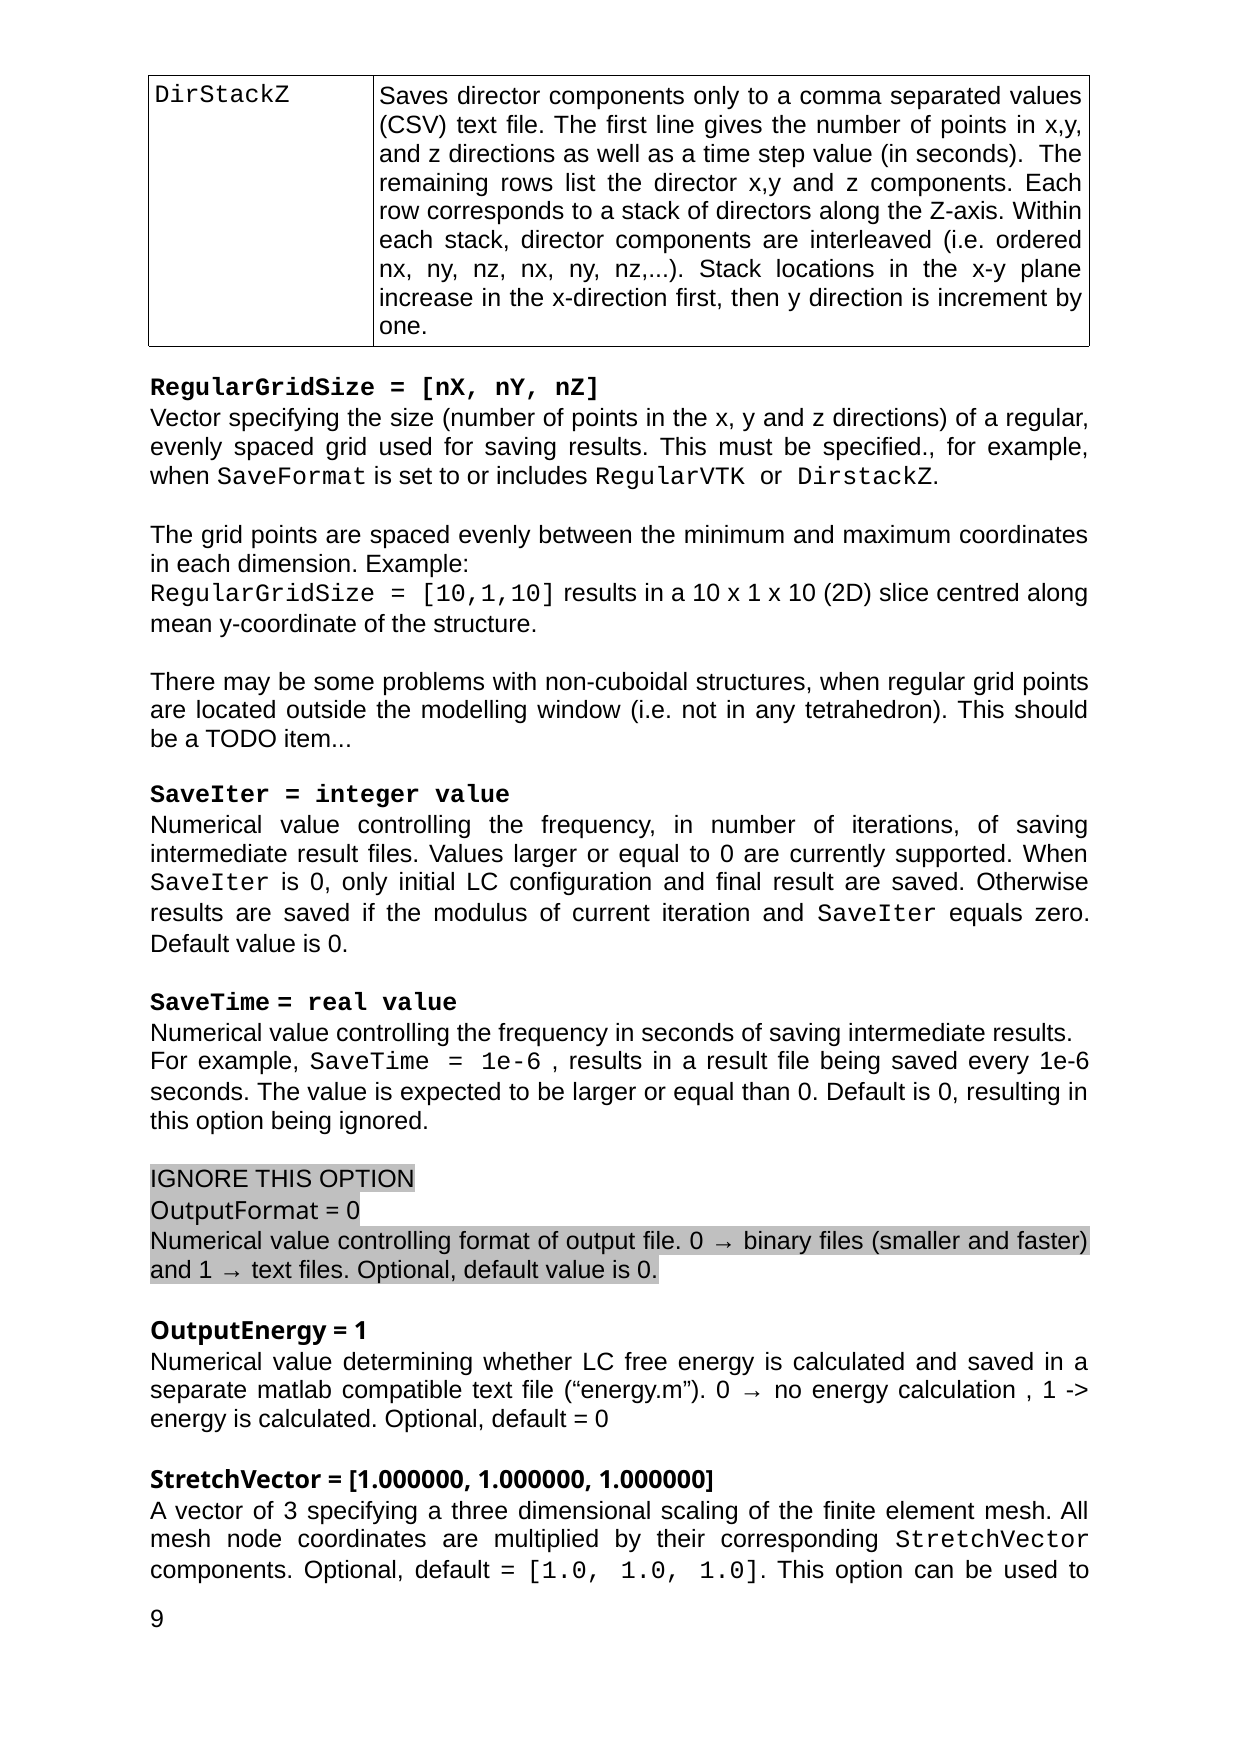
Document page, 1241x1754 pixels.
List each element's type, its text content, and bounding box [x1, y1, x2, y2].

text SaveTime = real value [150, 987, 1090, 1018]
text OutputFormat = 0 [150, 1192, 1090, 1226]
text Numerical value controlling the frequency, in number of iterations, of saving intermediate result files. Values larger or equal to 0 are currently supported. When SaveIter is 0, only initial LC configuration and final result are saved. Otherwise results are saved if the modulus of current iteration and SaveIter equals zero. Default value is 0. [150, 810, 1090, 958]
text Numerical value determining whether LC free energy is calculated and saved in a separate matlab compatible text file (“energy.m”). 0 → no energy calculation , 1 -> energy is calculated. Optional, default = 0 [150, 1347, 1090, 1433]
table_cell DirStackZ [149, 76, 373, 346]
text Numerical value controlling the frequency in seconds of saving intermediate results. [150, 1018, 1090, 1046]
text Numerical value controlling format of output file. 0 → binary files (smaller and faster) and 1 → text files. Optional, default value is 0. [150, 1226, 1090, 1284]
text StretchVector = [1.000000, 1.000000, 1.000000] [150, 1462, 1090, 1496]
text The grid points are spaced evenly between the minimum and maximum coordinates in each dimension. Example: [150, 521, 1090, 578]
text RegularGridSize = [10,1,10] results in a 10 x 1 x 10 (2D) slice centred along mean y-coordinate of the structure. [150, 578, 1090, 638]
text SaveIter = integer value [150, 781, 1090, 810]
text RegularGridSize = [nX, nY, nZ] [150, 375, 1090, 403]
text There may be some problems with non-cuboidal structures, when regular grid points are located outside the modelling window (i.e. not in any tetrahedron). This should be a TODO item... [150, 666, 1090, 753]
text A vector of 3 specifying a three dimensional scaling of the finite element mesh. All mesh node coordinates are multiplied by their corresponding StretchVector components. Optional, default = [1.0, 1.0, 1.0]. This option can be used to [150, 1496, 1090, 1586]
text OutputEnergy = 1 [150, 1313, 1090, 1347]
text IGNORE THIS OPTION [150, 1163, 1090, 1192]
text For example, SaveTime = 1e-6 , results in a result file being saved every 1e-6 seconds. The value is expected to be larger or equal than 0. Default is 0, resulting in this option being ignored. [150, 1046, 1090, 1135]
table_cell Saves director components only to a comma separated values (CSV) text file. The first line gives the number of points in x,y, and z directions as well as a time step value (in seconds). The remaining rows list the director x,y and z components. Each row corresponds to a stack of directors along the Z-axis. Within each stack, director components are interleaved (i.e. ordered nx, ny, nz, nx, ny, nz,...). Stack locations in the x-y plane increase in the x-direction first, then y direction is increment by one. [374, 76, 1089, 346]
text Vector specifying the size (number of points in the x, y and z directions) of a regular, evenly spaced grid used for saving results. This must be specified., for example, when SaveFormat is set to or includes RegularVTK or DirstackZ. [150, 403, 1090, 492]
